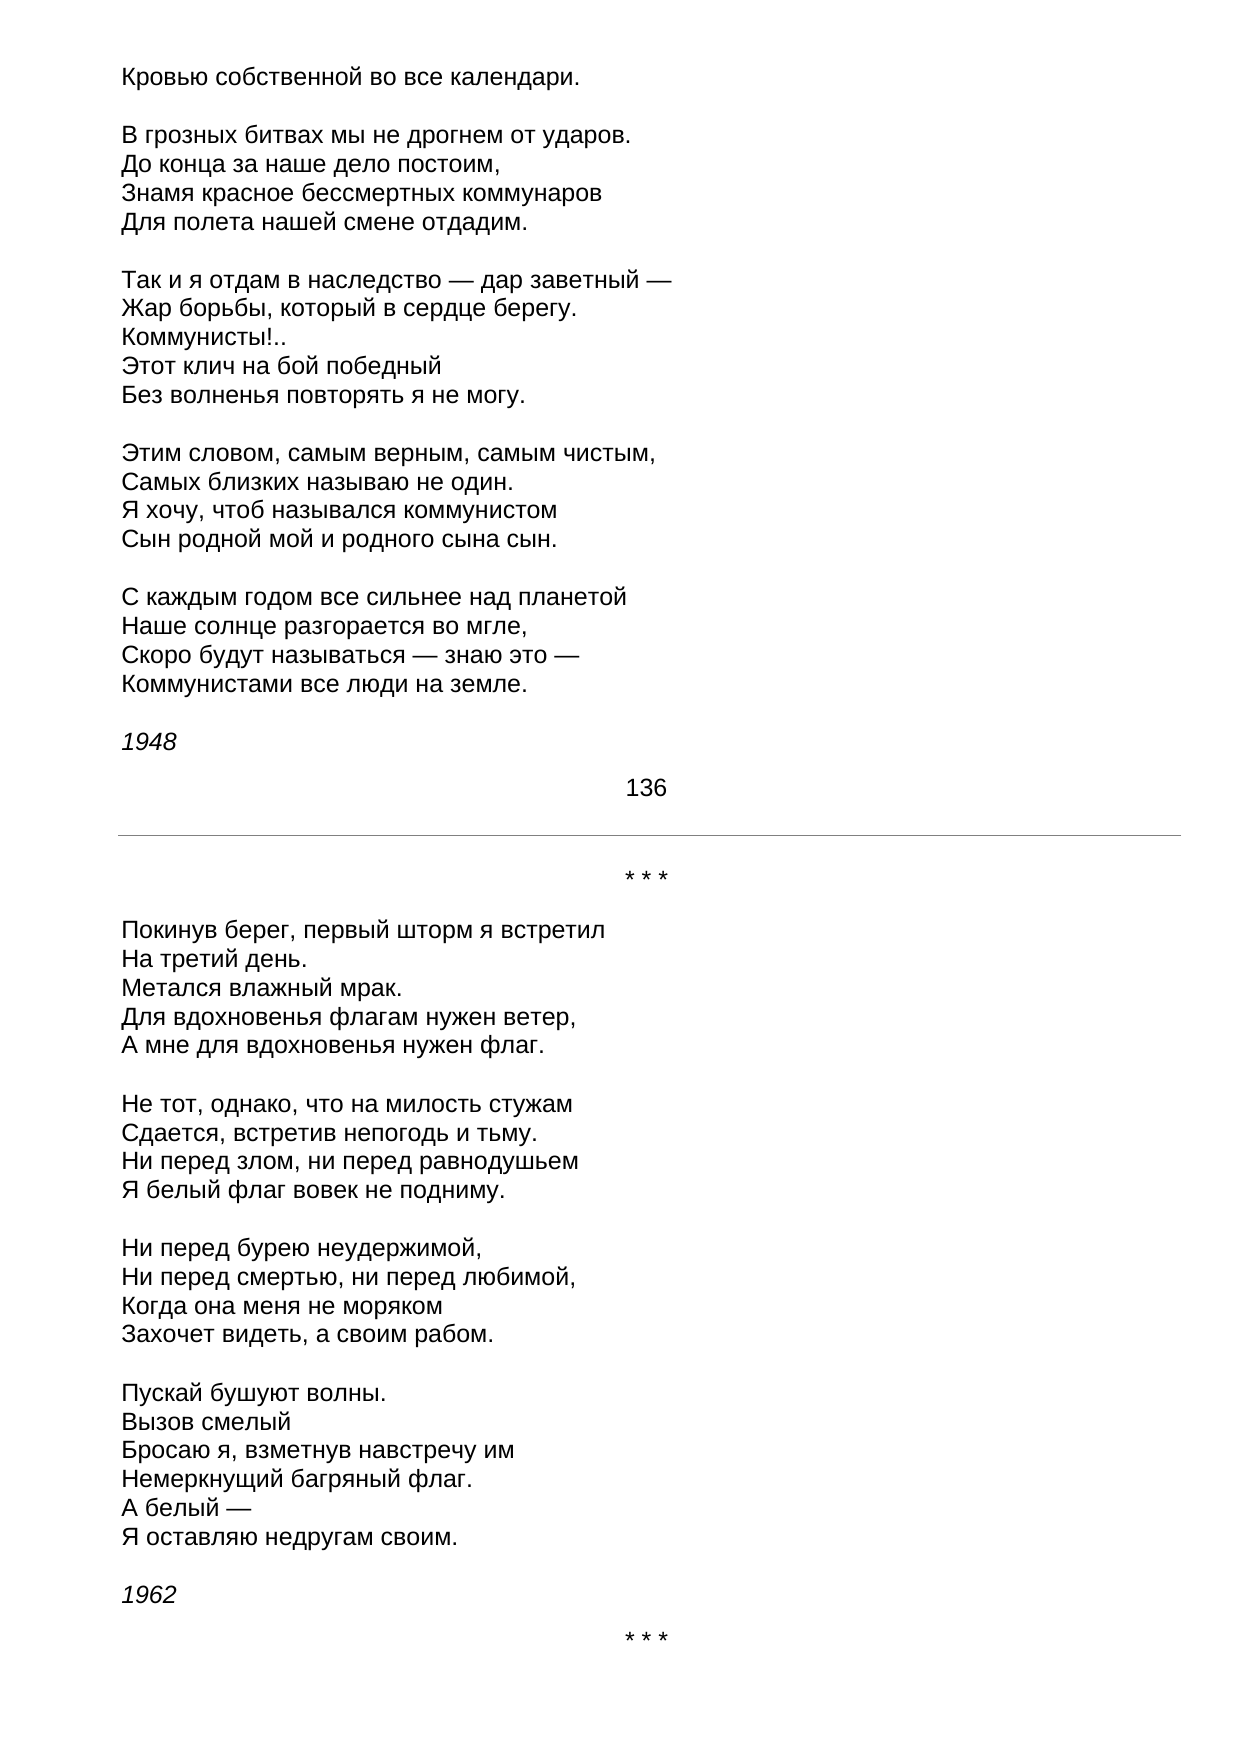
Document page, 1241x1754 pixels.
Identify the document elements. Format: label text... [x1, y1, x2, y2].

table_header Кровью собственной во все календари. В грозных битвах мы не дрогнем от ударов. До конца за наше дело постоим, Знамя красное бессмертных коммунаров Для полета нашей смене отдадим. Так и я отдам в наследство — дар заветный — Жар борьбы, который в сердце берегу. Коммунисты!.. Этот клич на бой победный Без волненья повторять я не могу. Этим словом, самым верным, самым чистым, Самых близких называю не один. Я хочу, чтоб назывался коммунистом Сын родной мой и родного сына сын. С каждым годом все сильнее над планетой Наше солнце разгорается во мгле, Скоро будут называться — знаю это — Коммунистами все люди на земле. 1948 [118, 59, 693, 773]
text 136 [118, 773, 1181, 802]
table_header Покинув берег, первый шторм я встретил На третий день. Метался влажный мрак. Для вдохновенья флагам нужен ветер, А мне для вдохновенья нужен флаг. Не тот, однако, что на милость стужам Сдается, встретив непогодь и тьму. Ни перед злом, ни перед равнодушьем Я белый флаг вовек не подниму. Ни перед бурею неудержимой, Ни перед смертью, ни перед любимой, Когда она меня не моряком Захочет видеть, а своим рабом. Пускай бушуют волны. Вызов смелый Бросаю я, взметнув навстречу им Немеркнущий багряный флаг. А белый — Я оставляю недругам своим. 1962 [118, 913, 628, 1626]
text * * * [118, 1626, 1181, 1655]
text * * * [118, 865, 1181, 894]
